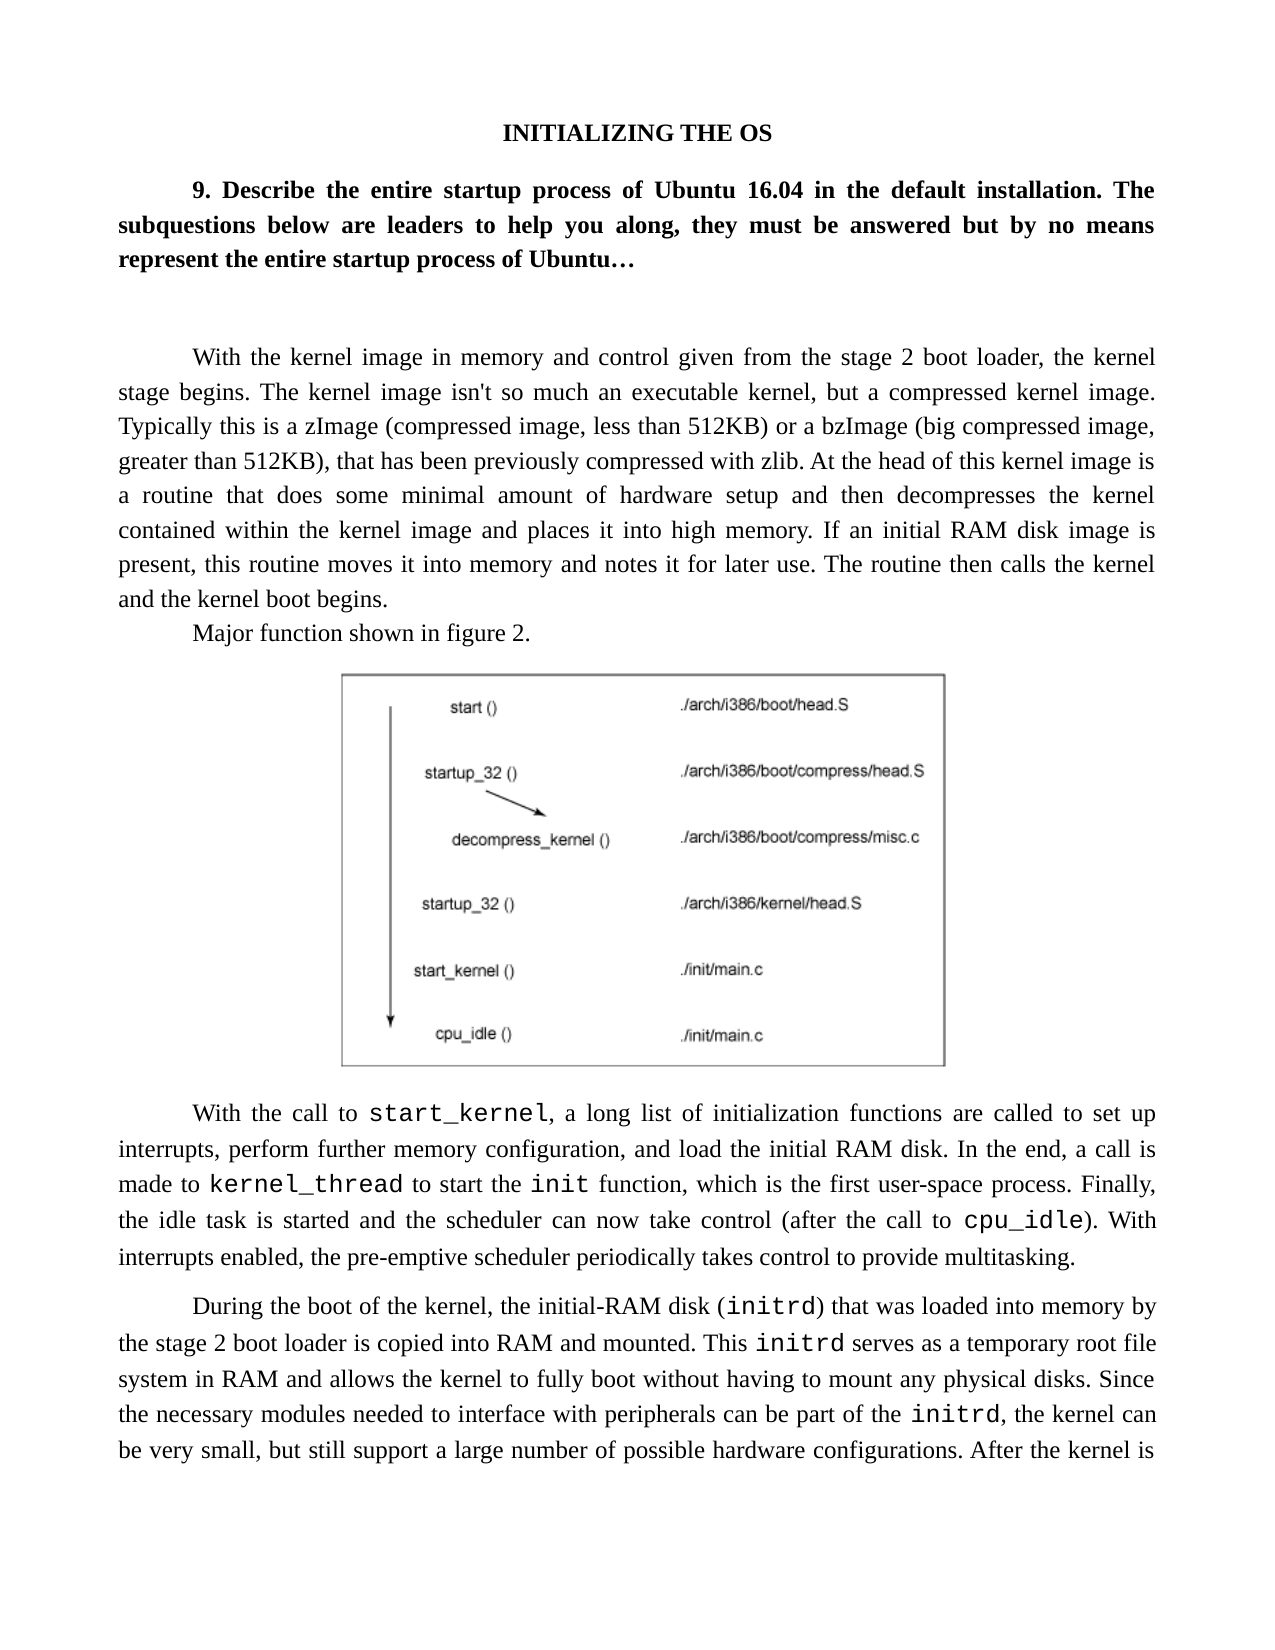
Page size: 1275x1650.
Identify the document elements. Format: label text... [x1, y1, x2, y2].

picture [435, 665, 814, 1070]
text Major function shown in figure 2. [118, 618, 1157, 647]
text During the boot of the kernel, the initial-RAM disk (initrd) that was loaded into memory by the stage 2 boot loader is copied into RAM and mounted. This initrd serves as a temporary root file system in RAM and allows the kernel to fully boot without having to mount any physical disks. Since the necessary modules needed to interface with peripherals can be part of the initrd, the kernel can be very small, but still support a large number of possible hardware configurations. After the kernel is [118, 1291, 1157, 1464]
text INITIALIZING THE OS [118, 118, 1157, 147]
text 9. Describe the entire startup process of Ubuntu 16.04 in the default installation. The subquestions below are leaders to help you along, they must be answered but by no means represent the entire startup process of Ubuntu… [118, 176, 1157, 273]
text With the kernel image in memory and control given from the stage 2 boot loader, the kernel stage begins. The kernel image isn't so much an executable kernel, but a compressed kernel image. Typically this is a zImage (compressed image, less than 512KB) or a bzImage (big compressed image, greater than 512KB), that has been previously compressed with zlib. At the head of this kernel image is a routine that does some minimal amount of hardware setup and then decompresses the kernel contained within the kernel image and places it into high memory. If an initial RAM disk image is present, this routine moves it into memory and notes it for later use. The routine then calls the kernel and the kernel boot begins. [118, 342, 1157, 612]
text With the call to start_kernel, a long list of initialization functions are called to set up interrupts, perform further memory configuration, and load the initial RAM disk. In the end, a call is made to kernel_thread to start the init function, which is the first user-space process. Finally, the idle task is started and the scheduler can now take control (after the call to cpu_idle). With interrupts enabled, the pre-emptive scheduler periodically takes control to provide multitasking. [118, 1098, 1157, 1271]
